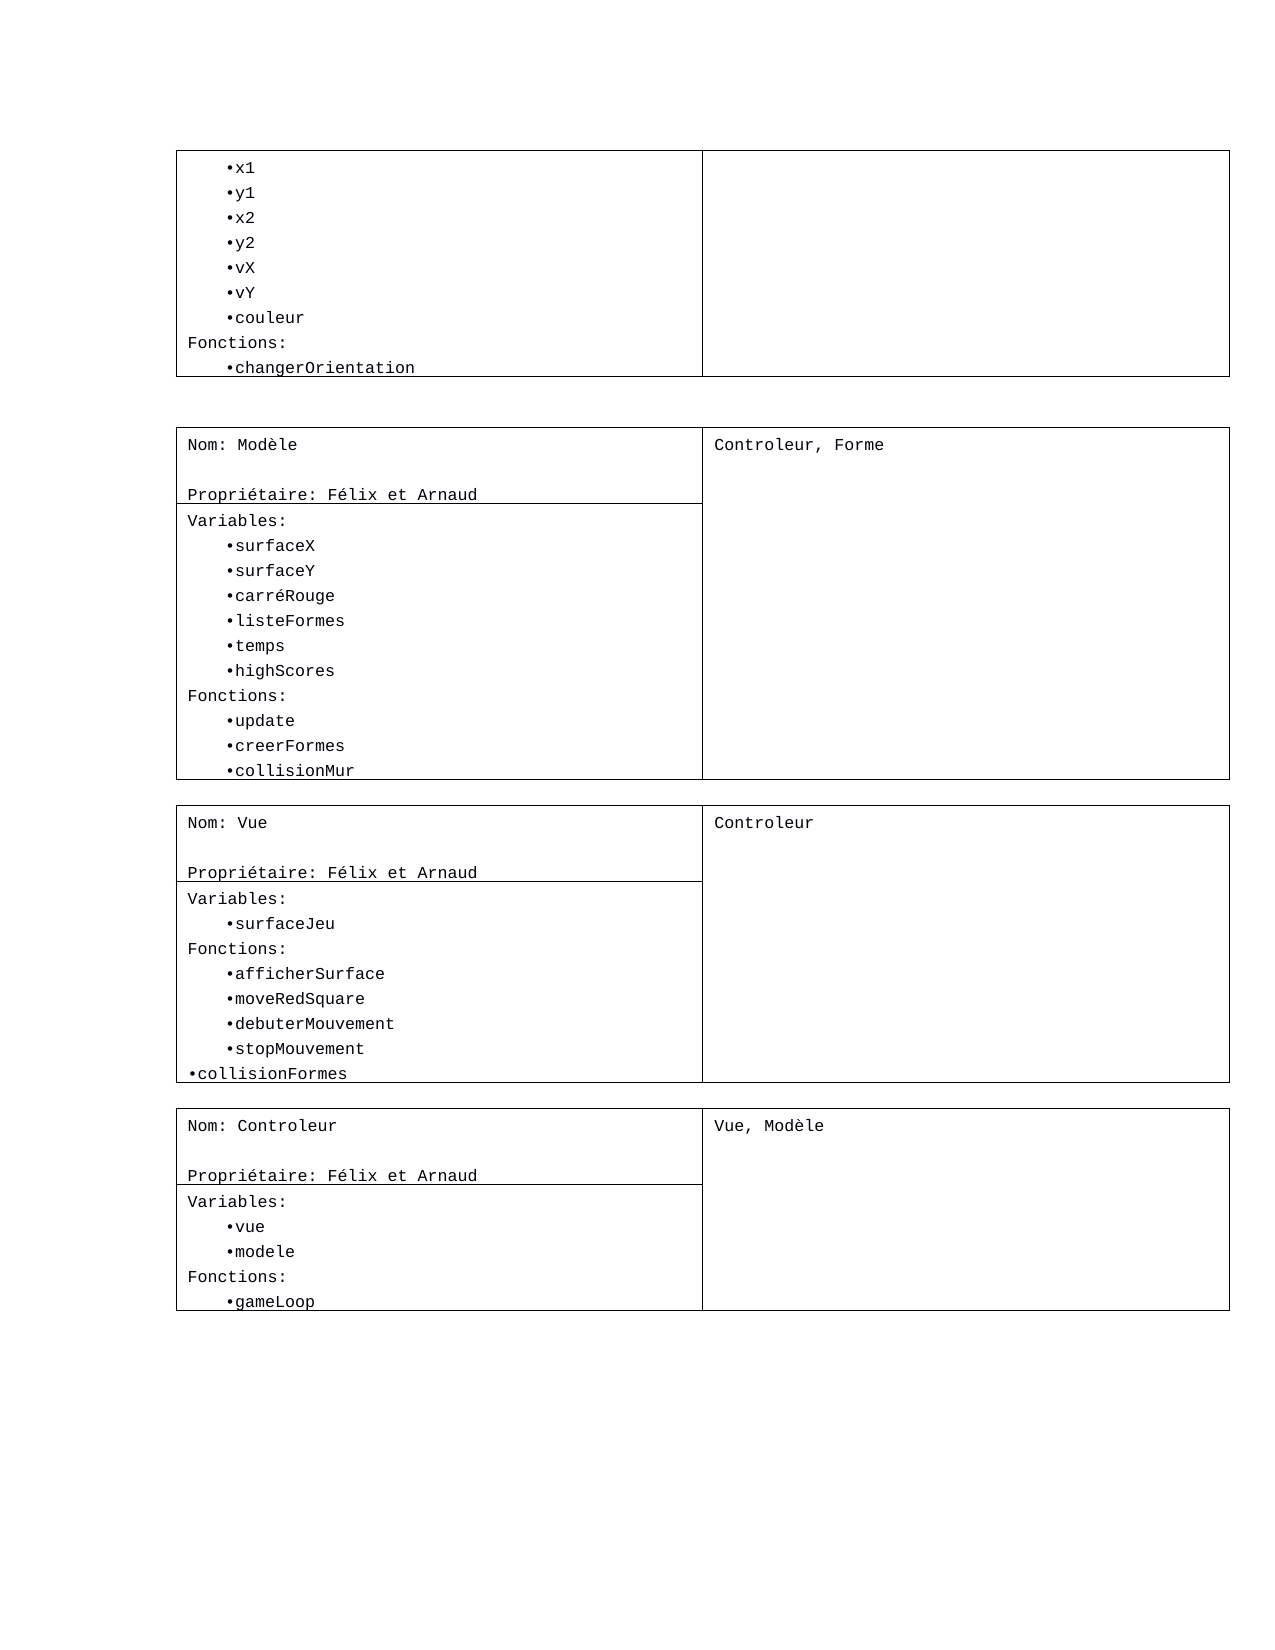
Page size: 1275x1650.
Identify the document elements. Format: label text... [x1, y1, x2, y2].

table_header Nom: Vue Propriétaire: Félix et Arnaud [177, 806, 702, 881]
table_header Vue, Modèle [703, 1109, 1229, 1310]
table_cell Variables: x1 y1 x2 y2 vX vY couleur Fonctions: changerOrientation [177, 151, 702, 376]
table_header Nom: Modèle Propriétaire: Félix et Arnaud [177, 428, 702, 503]
table_header Nom: Controleur Propriétaire: Félix et Arnaud [177, 1109, 702, 1184]
table_header Controleur [703, 806, 1229, 1082]
table_header Controleur, Forme [703, 428, 1229, 779]
table_cell Variables: surfaceJeu Fonctions: afficherSurface moveRedSquare debuterMouvement stopMouvement collisionFormes [177, 882, 702, 1082]
table_cell Variables: surfaceX surfaceY carréRouge listeFormes temps highScores Fonctions: update creerFormes collisionMur [177, 504, 702, 779]
table_cell Variables: vue modele Fonctions: gameLoop [177, 1185, 702, 1310]
table_header [703, 151, 1229, 376]
